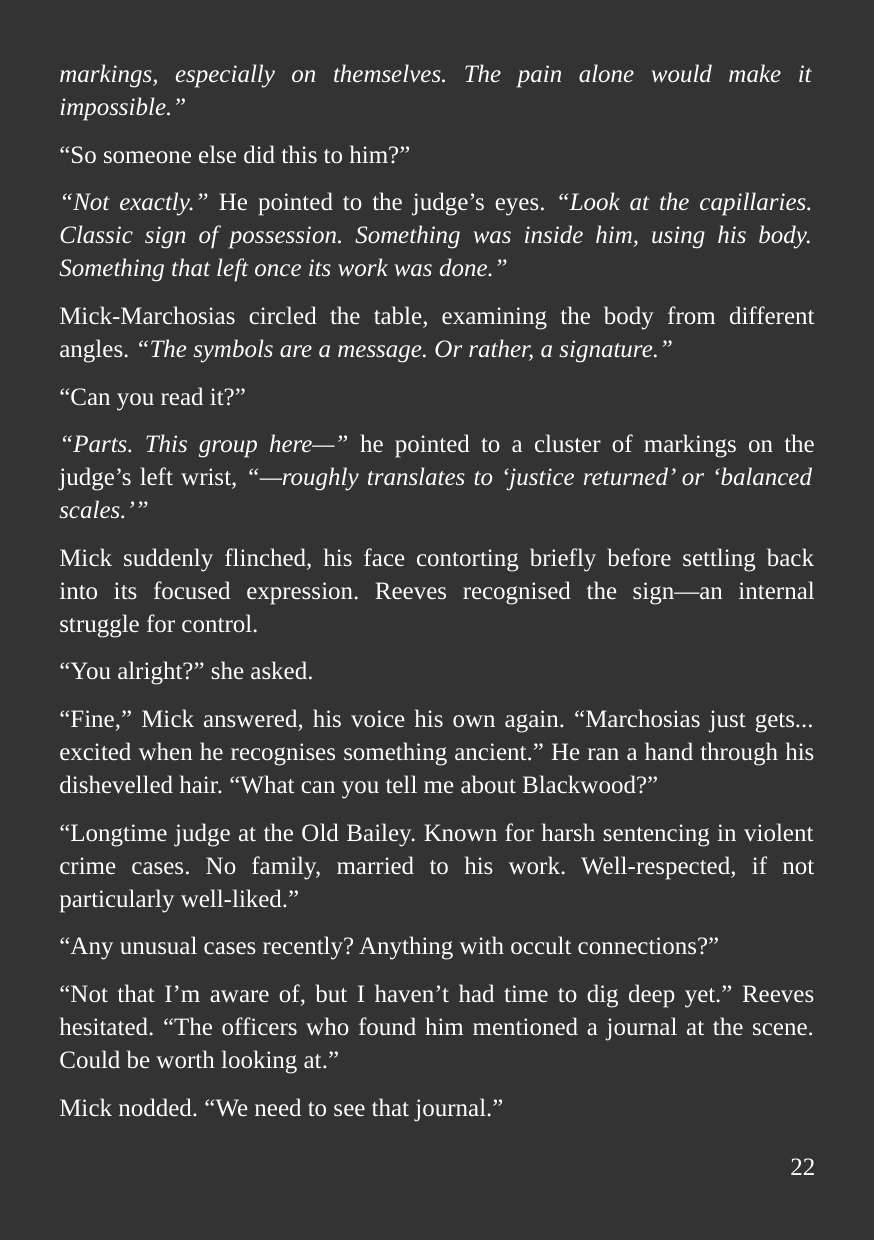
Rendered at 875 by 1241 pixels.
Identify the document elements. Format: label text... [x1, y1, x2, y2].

text “So someone else did this to him?” [59, 140, 815, 168]
text “Parts. This group here—” he pointed to a cluster of markings on the judge’s left wrist, “—roughly translates to ‘justice returned’ or ‘balanced scales.’” [59, 429, 815, 524]
text “Not exactly.” He pointed to the judge’s eyes. “Look at the capillaries. Classic sign of possession. Something was inside him, using his body. Something that left once its work was done.” [59, 187, 815, 282]
text “Any unusual cases recently? Anything with occult connections?” [59, 931, 815, 960]
text Mick-Marchosias circled the table, examining the body from different angles. “The symbols are a message. Or rather, a signature.” [59, 301, 815, 363]
text markings, especially on themselves. The pain alone would make it impossible.” [59, 59, 815, 121]
text Mick nodded. “We need to see that journal.” [59, 1093, 815, 1121]
text “Not that I’m aware of, but I haven’t had time to dig deep yet.” Reeves hesitated. “The officers who found him mentioned a journal at the scene. Could be worth looking at.” [59, 979, 815, 1074]
text Mick suddenly flinched, his face contorting briefly before settling back into its focused expression. Reeves recognised the sign—an internal struggle for control. [59, 543, 815, 638]
text “Can you read it?” [59, 382, 815, 410]
text “You alright?” she asked. [59, 656, 815, 685]
text “Fine,” Mick answered, his voice his own again. “Marchosias just gets... excited when he recognises something ancient.” He ran a hand through his dishevelled hair. “What can you tell me about Blackwood?” [59, 704, 815, 799]
text “Longtime judge at the Old Bailey. Known for harsh sentencing in violent crime cases. No family, married to his work. Well-respected, if not particularly well-liked.” [59, 818, 815, 912]
